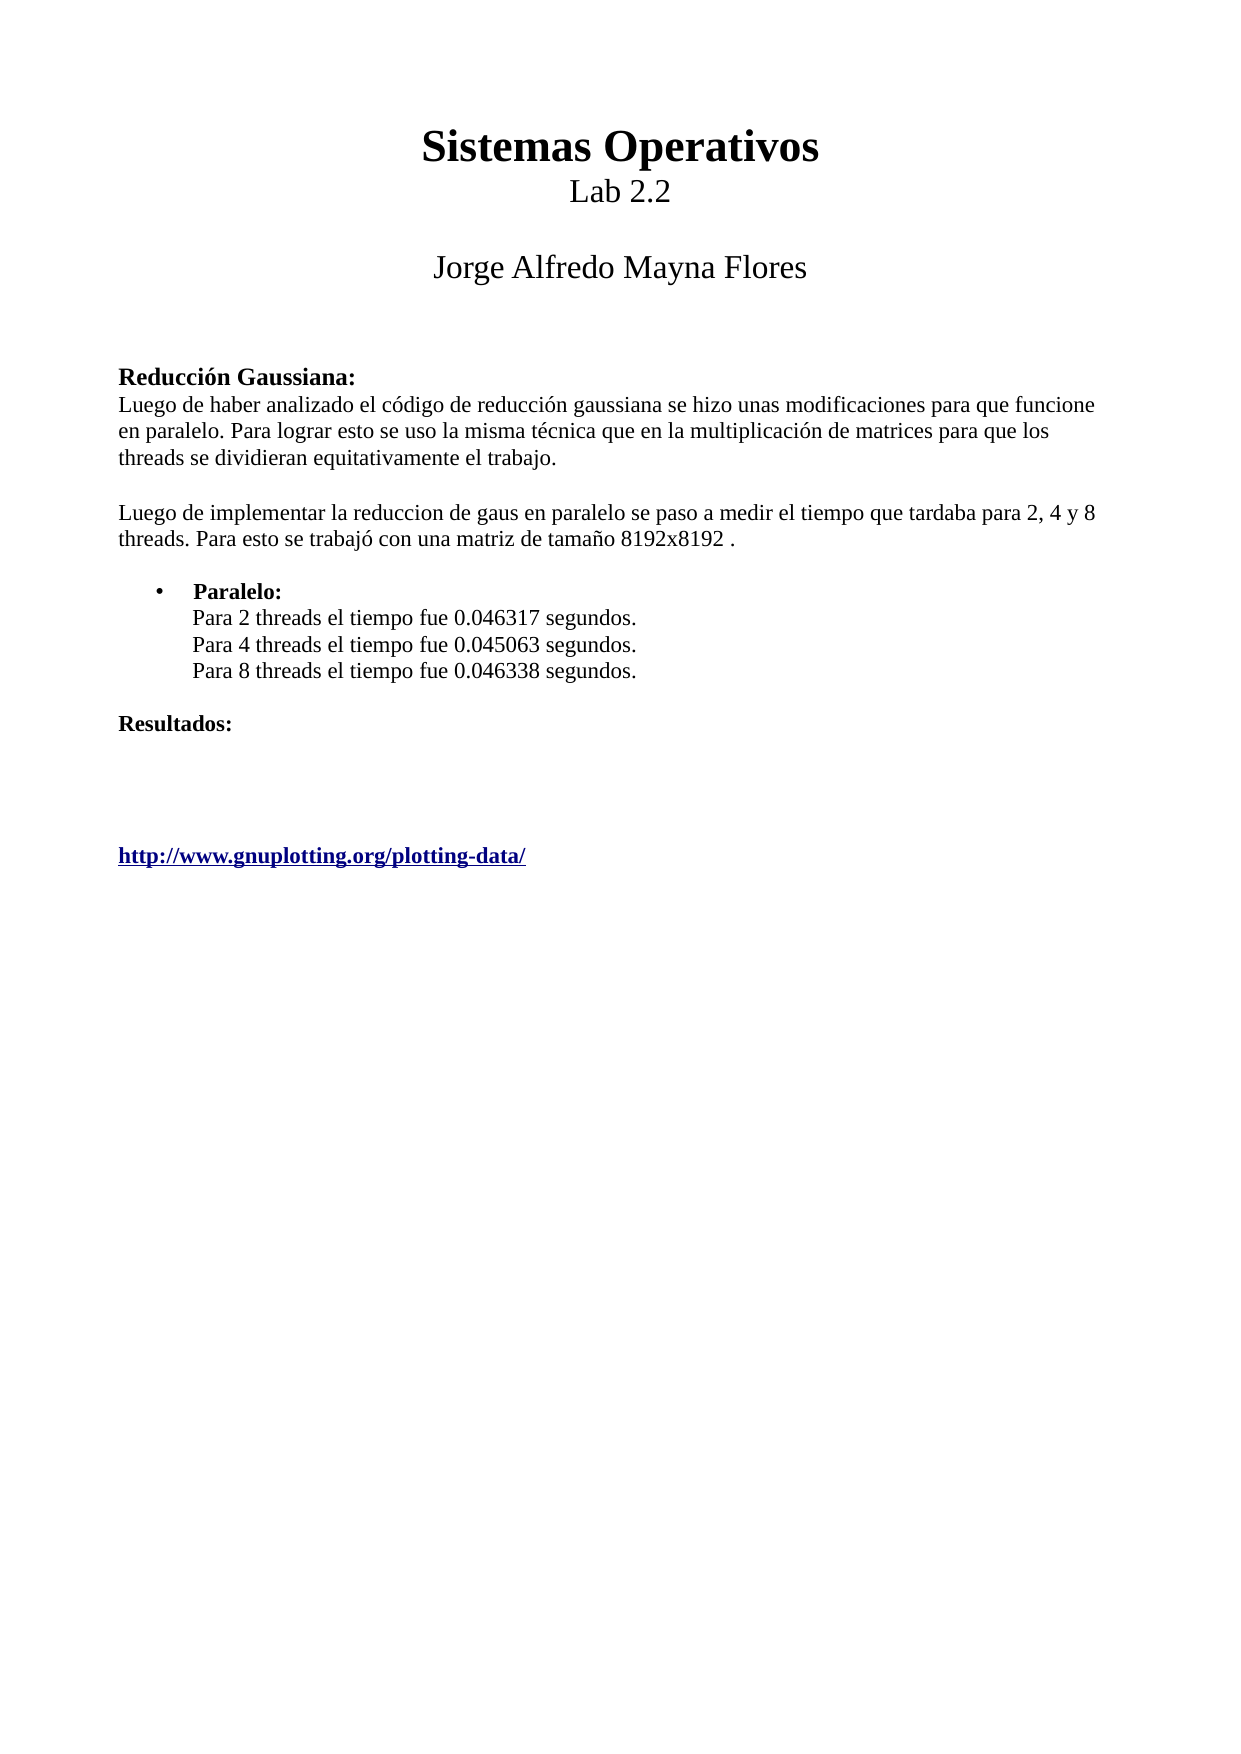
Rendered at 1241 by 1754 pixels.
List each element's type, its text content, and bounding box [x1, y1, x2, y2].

text Luego de implementar la reduccion de gaus en paralelo se paso a medir el tiempo que tardaba para 2, 4 y 8 threads. Para esto se trabajó con una matriz de tamaño 8192x8192 . [118, 499, 1122, 552]
text http://www.gnuplotting.org/plotting-data/ [118, 842, 1122, 868]
text Reducción Gaussiana: [118, 362, 1122, 391]
text Jorge Alfredo Mayna Flores [118, 247, 1122, 286]
list Paralelo: [156, 578, 1122, 604]
text Para 4 threads el tiempo fue 0.045063 segundos. [118, 631, 1122, 657]
text Resultados: [118, 710, 1122, 736]
text Lab 2.2 [118, 171, 1122, 209]
text Para 2 threads el tiempo fue 0.046317 segundos. [118, 604, 1122, 631]
text Para 8 threads el tiempo fue 0.046338 segundos. [118, 657, 1122, 683]
text Luego de haber analizado el código de reducción gaussiana se hizo unas modificaciones para que funcione en paralelo. Para lograr esto se uso la misma técnica que en la multiplicación de matrices para que los threads se dividieran equitativamente el trabajo. [118, 391, 1122, 470]
text Sistemas Operativos [118, 118, 1122, 171]
